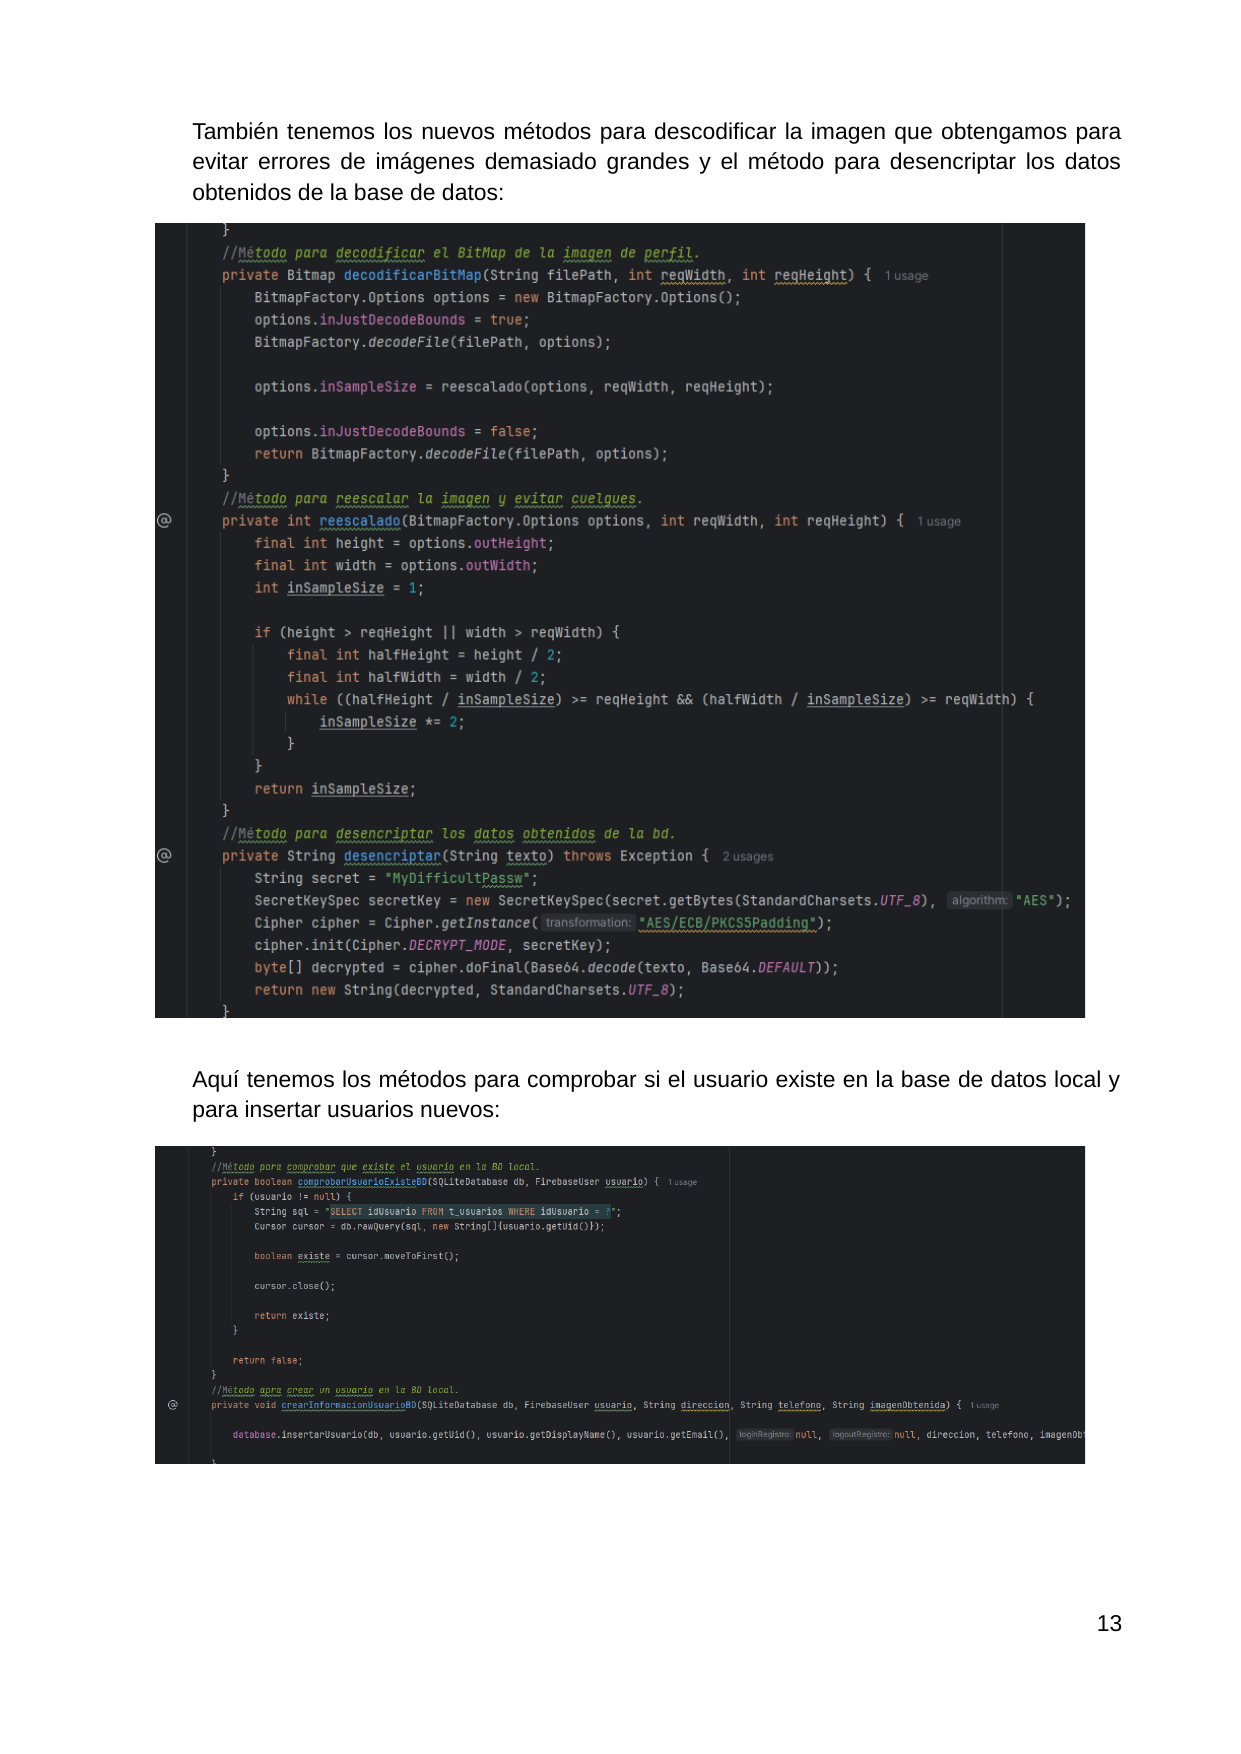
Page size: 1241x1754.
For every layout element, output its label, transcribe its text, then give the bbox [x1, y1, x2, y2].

text También tenemos los nuevos métodos para descodificar la imagen que obtengamos para evitar errores de imágenes demasiado grandes y el método para desencriptar los datos obtenidos de la base de datos: [192, 118, 1122, 205]
picture [155, 1146, 1086, 1464]
text Aquí tenemos los métodos para comprobar si el usuario existe en la base de datos local y para insertar usuarios nuevos: [192, 1066, 1122, 1123]
picture [155, 223, 1086, 1018]
